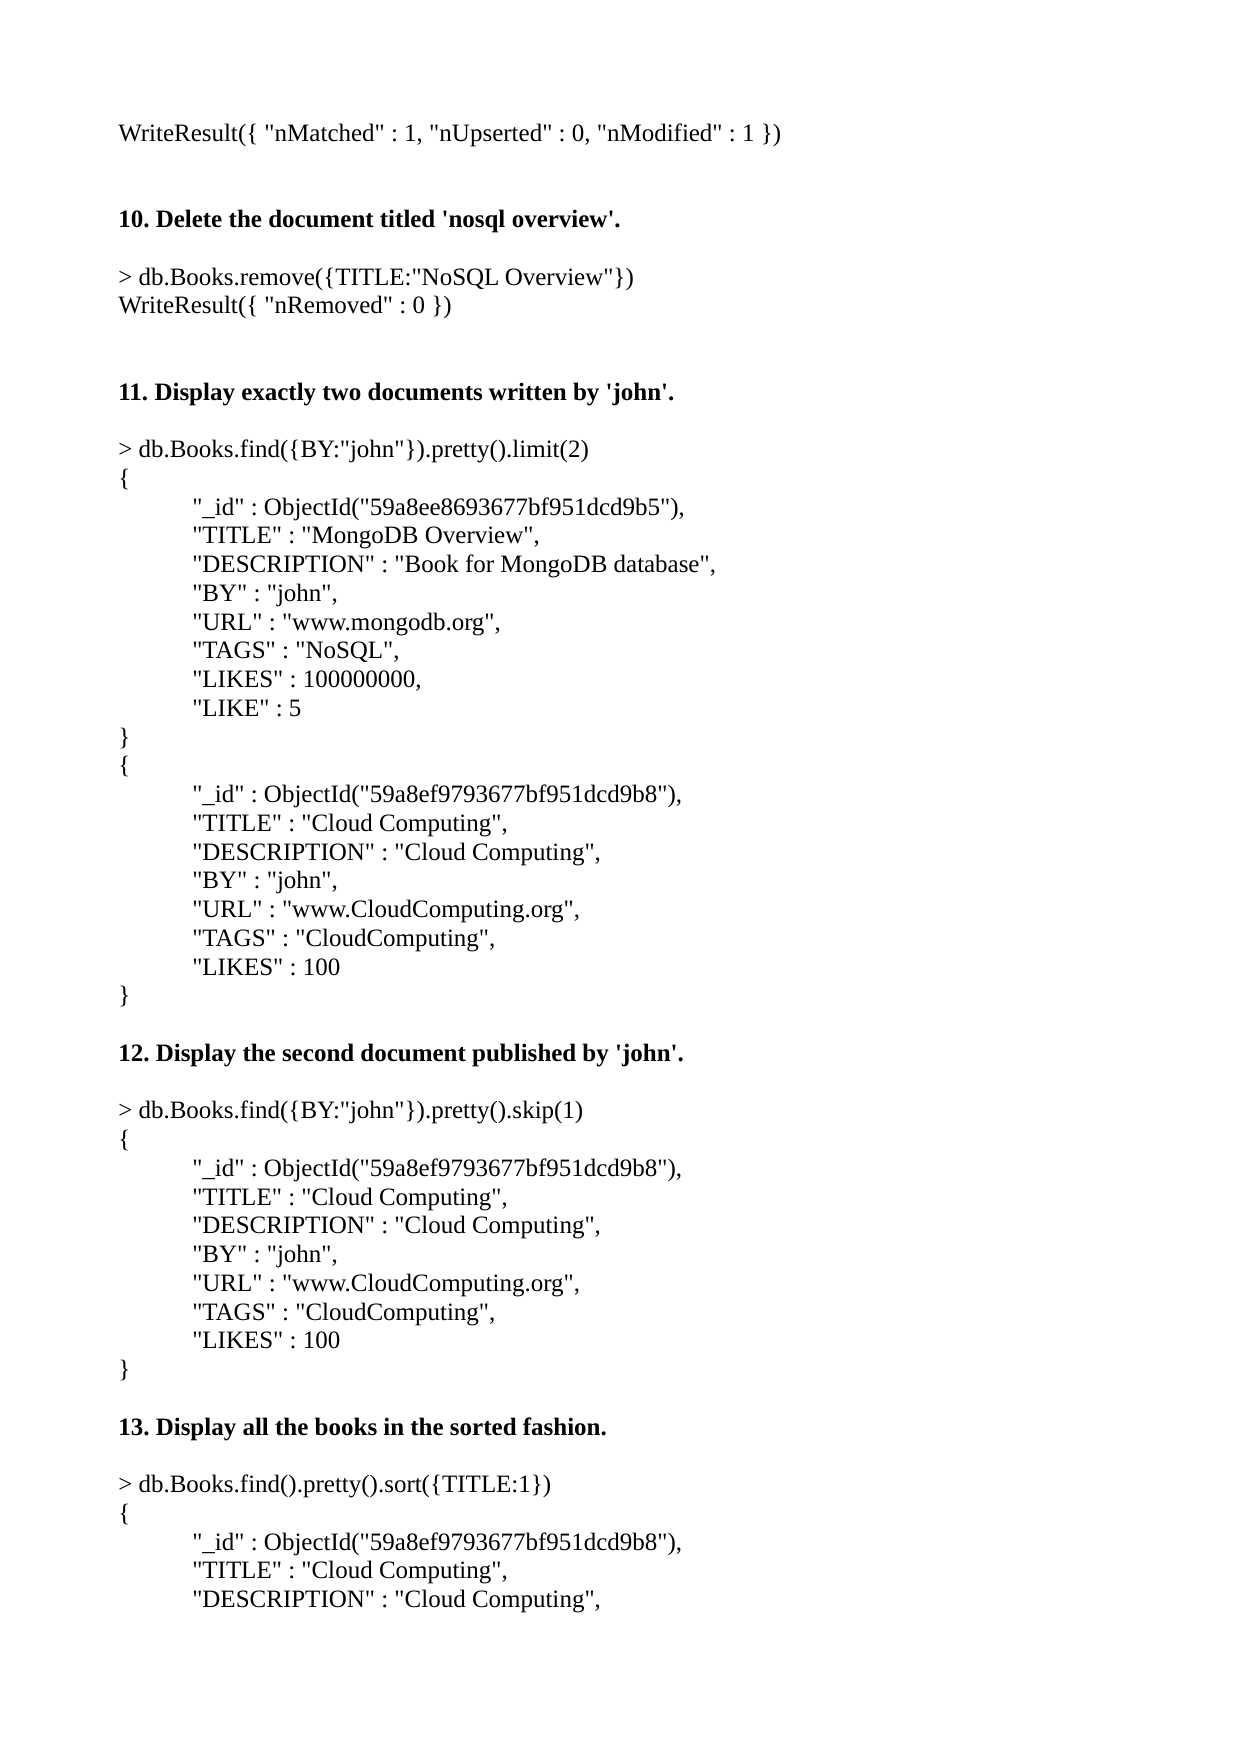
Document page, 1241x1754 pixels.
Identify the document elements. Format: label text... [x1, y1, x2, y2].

text WriteResult({ "nMatched" : 1, "nUpserted" : 0, "nModified" : 1 }) [118, 118, 1122, 147]
text "TITLE" : "MongoDB Overview", [118, 521, 1122, 549]
text "DESCRIPTION" : "Cloud Computing", [118, 837, 1122, 866]
text "TITLE" : "Cloud Computing", [118, 1182, 1122, 1211]
text 10. Delete the document titled 'nosql overview'. [118, 204, 1122, 233]
text "BY" : "john", [118, 578, 1122, 607]
text "TAGS" : "CloudComputing", [118, 1297, 1122, 1326]
text 12. Display the second document published by 'john'. [118, 1038, 1122, 1067]
text } [118, 722, 1122, 751]
text "DESCRIPTION" : "Cloud Computing", [118, 1584, 1122, 1613]
text "_id" : ObjectId("59a8ef9793677bf951dcd9b8"), [118, 1527, 1122, 1556]
text "LIKES" : 100 [118, 952, 1122, 981]
text "TITLE" : "Cloud Computing", [118, 808, 1122, 837]
text "TAGS" : "NoSQL", [118, 636, 1122, 664]
text "DESCRIPTION" : "Book for MongoDB database", [118, 549, 1122, 578]
text "_id" : ObjectId("59a8ef9793677bf951dcd9b8"), [118, 1153, 1122, 1182]
text "LIKE" : 5 [118, 693, 1122, 722]
text { [118, 1498, 1122, 1527]
text "URL" : "www.CloudComputing.org", [118, 1268, 1122, 1297]
text > db.Books.remove({TITLE:"NoSQL Overview"}) [118, 262, 1122, 291]
text "URL" : "www.mongodb.org", [118, 607, 1122, 636]
text > db.Books.find().pretty().sort({TITLE:1}) [118, 1469, 1122, 1498]
text "TITLE" : "Cloud Computing", [118, 1556, 1122, 1584]
text 13. Display all the books in the sorted fashion. [118, 1412, 1122, 1441]
text "LIKES" : 100 [118, 1326, 1122, 1354]
text "BY" : "john", [118, 1239, 1122, 1268]
text "BY" : "john", [118, 866, 1122, 894]
text > db.Books.find({BY:"john"}).pretty().skip(1) [118, 1096, 1122, 1124]
text } [118, 981, 1122, 1009]
text { [118, 1124, 1122, 1153]
text "_id" : ObjectId("59a8ef9793677bf951dcd9b8"), [118, 779, 1122, 808]
text { [118, 463, 1122, 492]
text { [118, 751, 1122, 779]
text "TAGS" : "CloudComputing", [118, 923, 1122, 952]
text WriteResult({ "nRemoved" : 0 }) [118, 291, 1122, 319]
text } [118, 1354, 1122, 1383]
text "DESCRIPTION" : "Cloud Computing", [118, 1211, 1122, 1239]
text "_id" : ObjectId("59a8ee8693677bf951dcd9b5"), [118, 492, 1122, 521]
text 11. Display exactly two documents written by 'john'. [118, 377, 1122, 406]
text "LIKES" : 100000000, [118, 664, 1122, 693]
text > db.Books.find({BY:"john"}).pretty().limit(2) [118, 434, 1122, 463]
text "URL" : "www.CloudComputing.org", [118, 894, 1122, 923]
